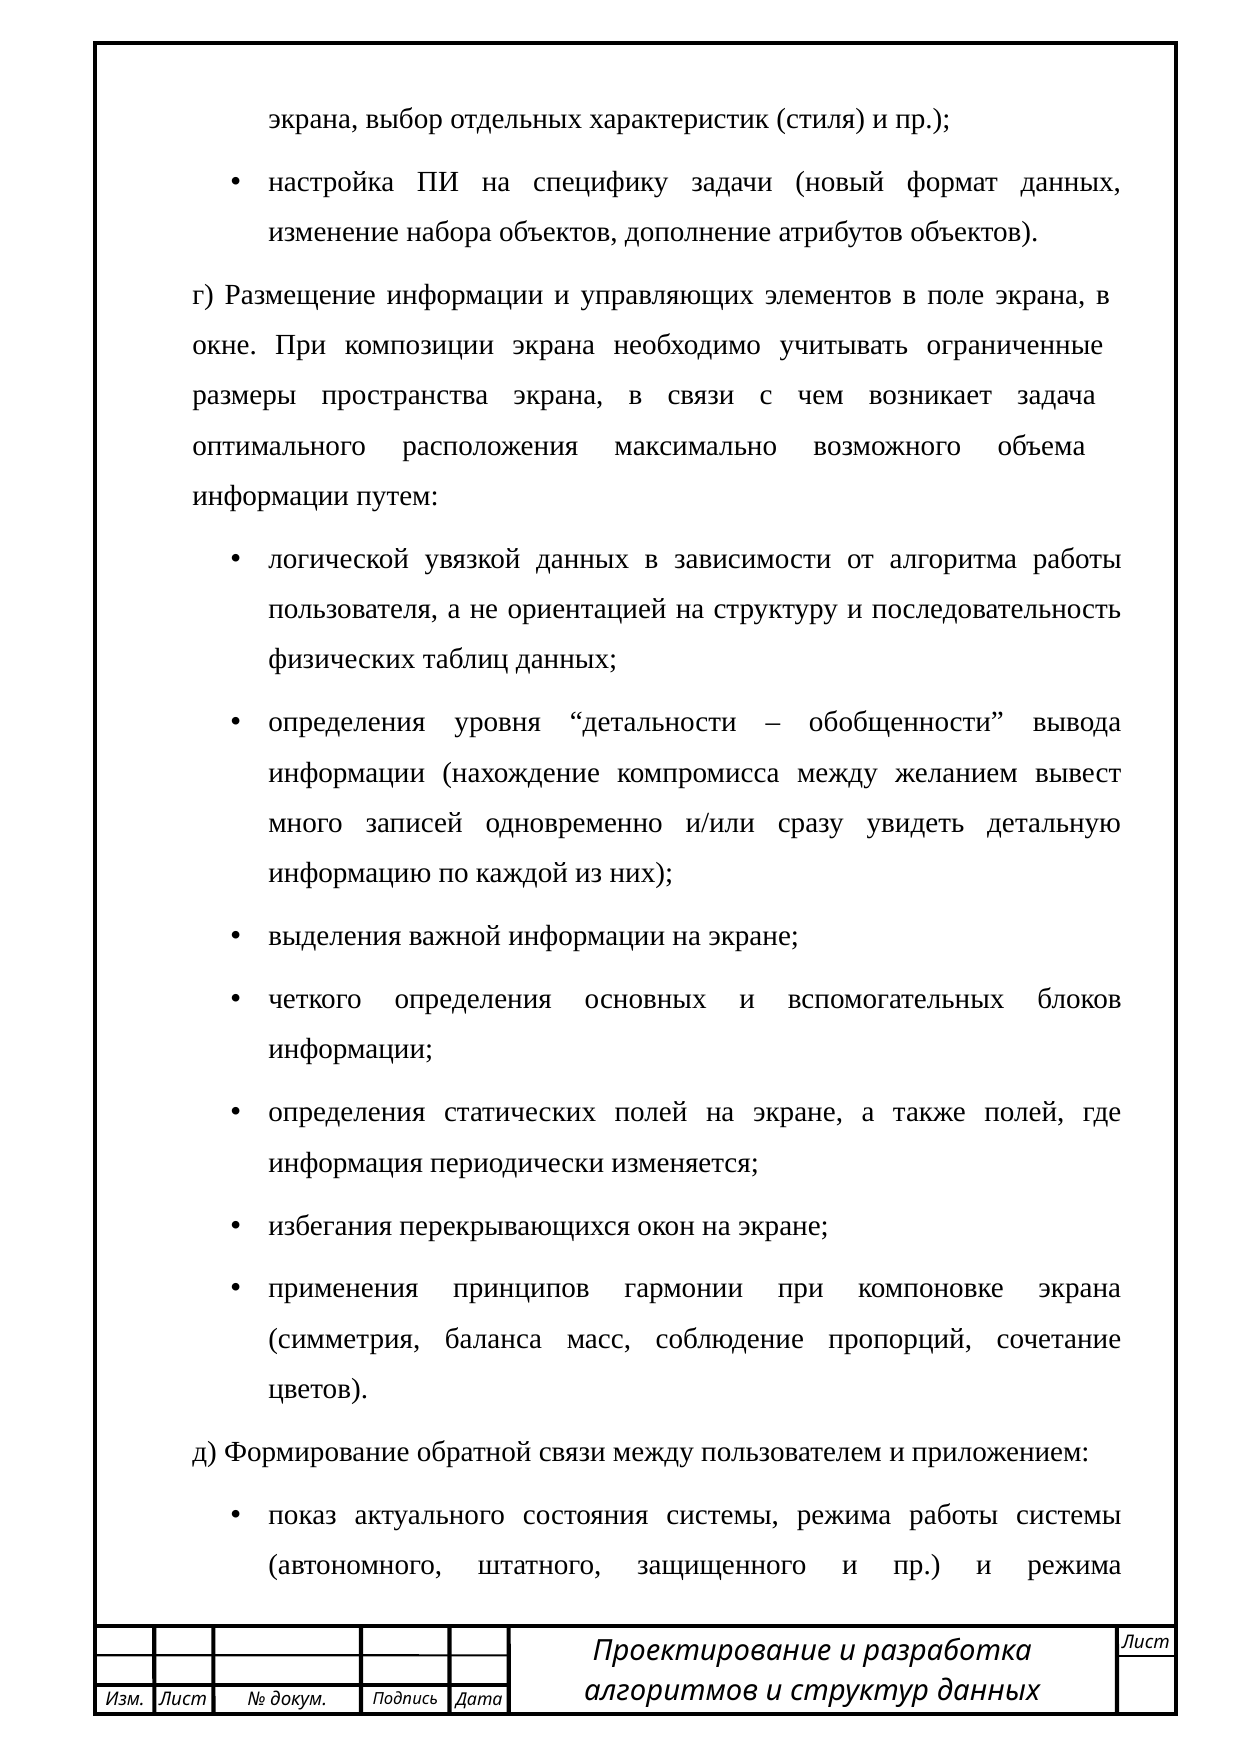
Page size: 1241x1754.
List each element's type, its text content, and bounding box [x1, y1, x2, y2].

list применения принципов гармонии при компоновке экрана (симметрия, баланса масс, соблюдение пропорций, сочетание цветов). [231, 1271, 1122, 1405]
list экрана, выбор отдельных характеристик (стиля) и пр.); [231, 101, 1122, 134]
list выделения важной информации на экране; [231, 918, 1122, 952]
text д) Формирование обратной связи между пользователем и приложением: [118, 1434, 1122, 1468]
list определения статических полей на экране, а также полей, где информация периодически изменяется; [231, 1094, 1122, 1178]
list логической увязкой данных в зависимости от алгоритма работы пользователя, а не ориентацией на структуру и последовательность физических таблиц данных; [231, 541, 1122, 675]
list избегания перекрывающихся окон на экране; [231, 1208, 1122, 1241]
list показ актуального состояния системы, режима работы системы (автономного, штатного, защищенного и пр.) и режима [231, 1497, 1122, 1581]
list определения уровня “детальности – обобщенности” вывода информации (нахождение компромисса между желанием вывест много записей одновременно и/или сразу увидеть детальную информацию по каждой из них); [231, 704, 1122, 889]
list четкого определения основных и вспомогательных блоков информации; [231, 981, 1122, 1065]
text г) Размещение информации и управляющих элементов в поле экрана, в окне. При композиции экрана необходимо учитывать ограниченные размеры пространства экрана, в связи с чем возникает задача оптимального расположения максимально возможного объема информации путем: [118, 277, 1122, 512]
list настройка ПИ на специфику задачи (новый формат данных, изменение набора объектов, дополнение атрибутов объектов). [231, 164, 1122, 248]
